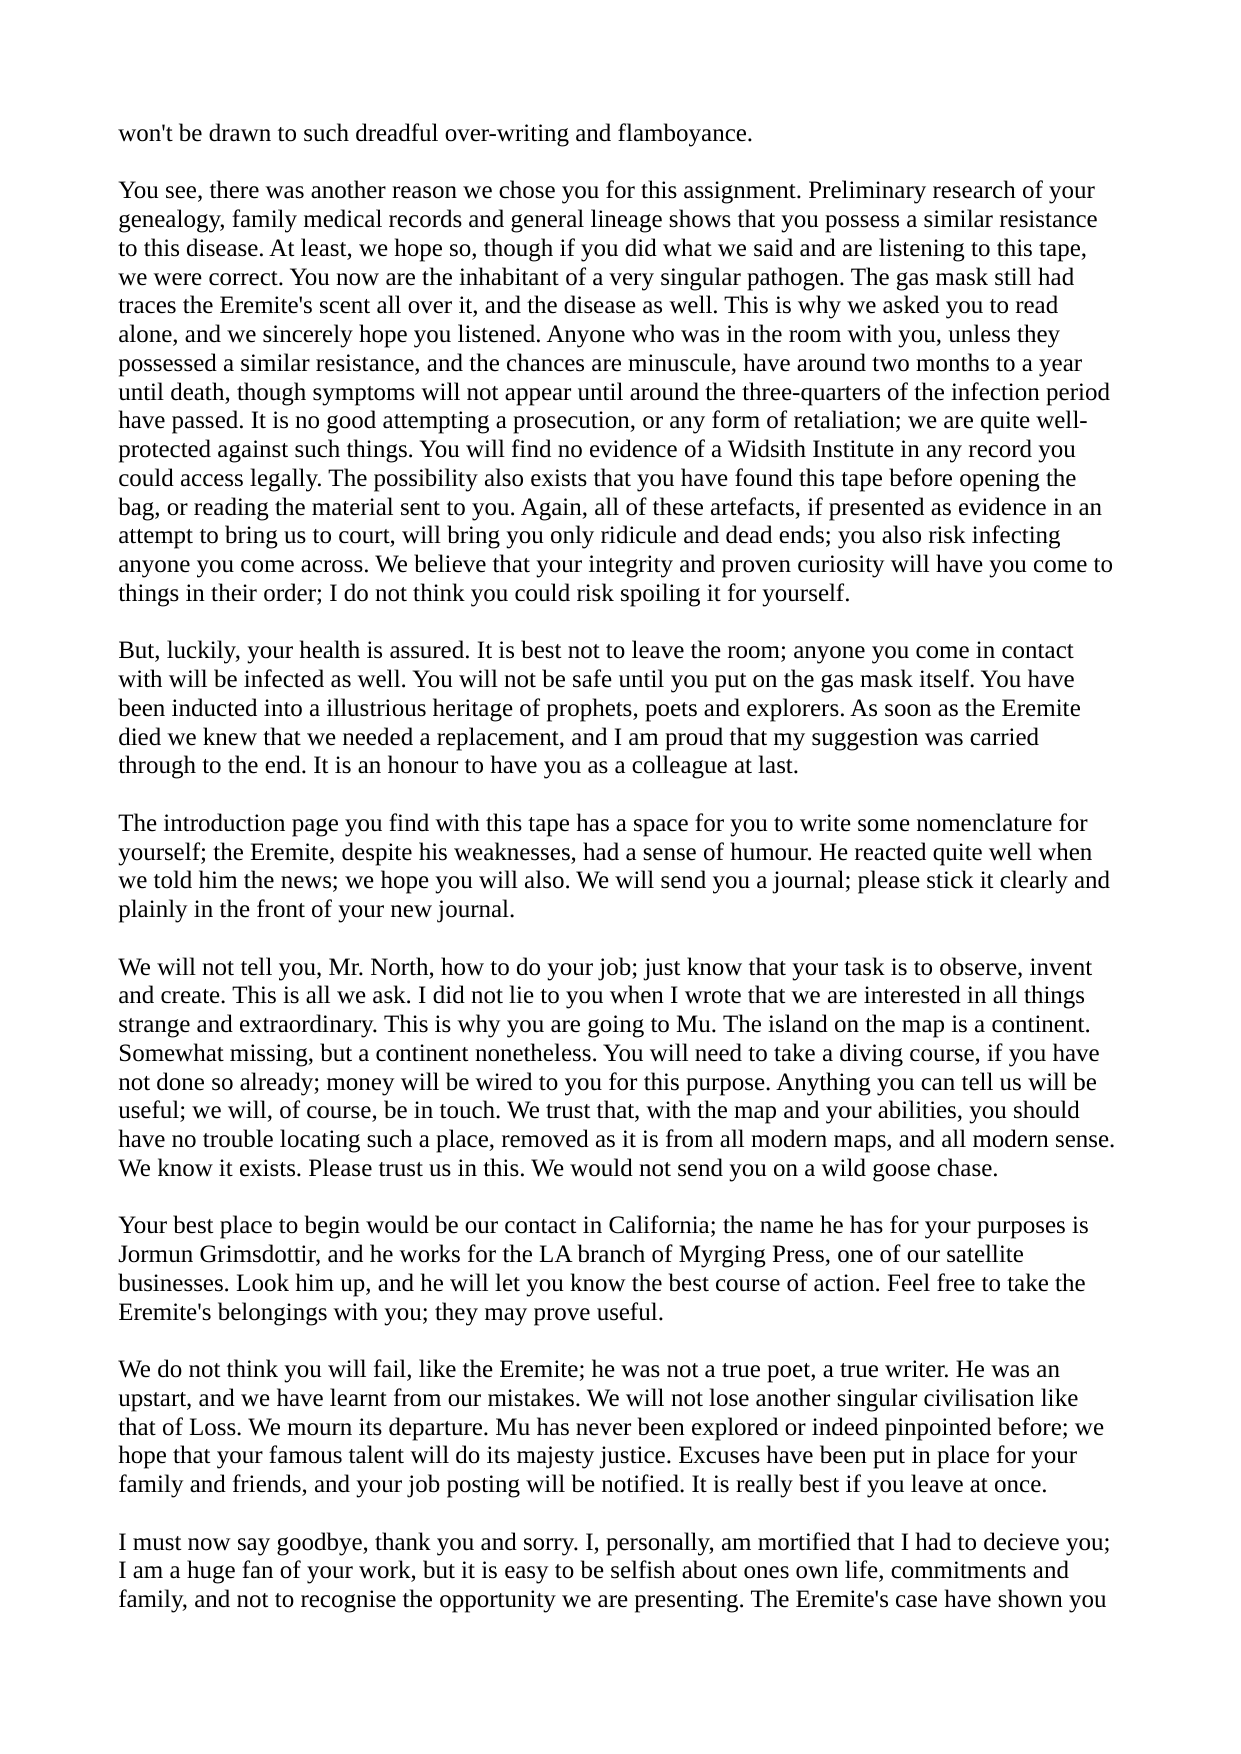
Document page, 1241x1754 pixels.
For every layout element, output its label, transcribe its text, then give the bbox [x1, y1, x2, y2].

text But, luckily, your health is assured. It is best not to leave the room; anyone you come in contact with will be infected as well. You will not be safe until you put on the gas mask itself. You have been inducted into a illustrious heritage of prophets, poets and explorers. As soon as the Eremite died we knew that we needed a replacement, and I am proud that my suggestion was carried through to the end. It is an honour to have you as a colleague at last. [118, 636, 1122, 779]
text I must now say goodbye, thank you and sorry. I, personally, am mortified that I had to decieve you; I am a huge fan of your work, but it is easy to be selfish about ones own life, commitments and family, and not to recognise the opportunity we are presenting. The Eremite's case have shown you [118, 1527, 1122, 1613]
text We do not think you will fail, like the Eremite; he was not a true poet, a true writer. He was an upstart, and we have learnt from our mistakes. We will not lose another singular civilisation like that of Loss. We mourn its departure. Mu has never been explored or indeed pinpointed before; we hope that your famous talent will do its majesty justice. Excuses have been put in place for your family and friends, and your job posting will be notified. It is really best if you leave at once. [118, 1354, 1122, 1498]
text Your best place to begin would be our contact in California; the name he has for your purposes is Jormun Grimsdottir, and he works for the LA branch of Myrging Press, one of our satellite businesses. Look him up, and he will let you know the best course of action. Feel free to take the Eremite's belongings with you; they may prove useful. [118, 1211, 1122, 1326]
text The introduction page you find with this tape has a space for you to write some nomenclature for yourself; the Eremite, despite his weaknesses, had a sense of humour. He reacted quite well when we told him the news; we hope you will also. We will send you a journal; please stick it clearly and plainly in the front of your new journal. [118, 808, 1122, 923]
text We will not tell you, Mr. North, how to do your job; just know that your task is to observe, invent and create. This is all we ask. I did not lie to you when I wrote that we are interested in all things strange and extraordinary. This is why you are going to Mu. The island on the map is a continent. Somewhat missing, but a continent nonetheless. You will need to take a diving course, if you have not done so already; money will be wired to you for this purpose. Anything you can tell us will be useful; we will, of course, be in touch. We trust that, with the map and your abilities, you should have no trouble locating such a place, removed as it is from all modern maps, and all modern sense. We know it exists. Please trust us in this. We would not send you on a wild goose chase. [118, 952, 1122, 1182]
text won't be drawn to such dreadful over-writing and flamboyance. [118, 118, 1122, 147]
text You see, there was another reason we chose you for this assignment. Preliminary research of your genealogy, family medical records and general lineage shows that you possess a similar resistance to this disease. At least, we hope so, though if you did what we said and are listening to this tape, we were correct. You now are the inhabitant of a very singular pathogen. The gas mask still had traces the Eremite's scent all over it, and the disease as well. This is why we asked you to read alone, and we sincerely hope you listened. Anyone who was in the room with you, unless they possessed a similar resistance, and the chances are minuscule, have around two months to a year until death, though symptoms will not appear until around the three-quarters of the infection period have passed. It is no good attempting a prosecution, or any form of retaliation; we are quite well-protected against such things. You will find no evidence of a Widsith Institute in any record you could access legally. The possibility also exists that you have found this tape before opening the bag, or reading the material sent to you. Again, all of these artefacts, if presented as evidence in an attempt to bring us to court, will bring you only ridicule and dead ends; you also risk infecting anyone you come across. We believe that your integrity and proven curiosity will have you come to things in their order; I do not think you could risk spoiling it for yourself. [118, 176, 1122, 607]
